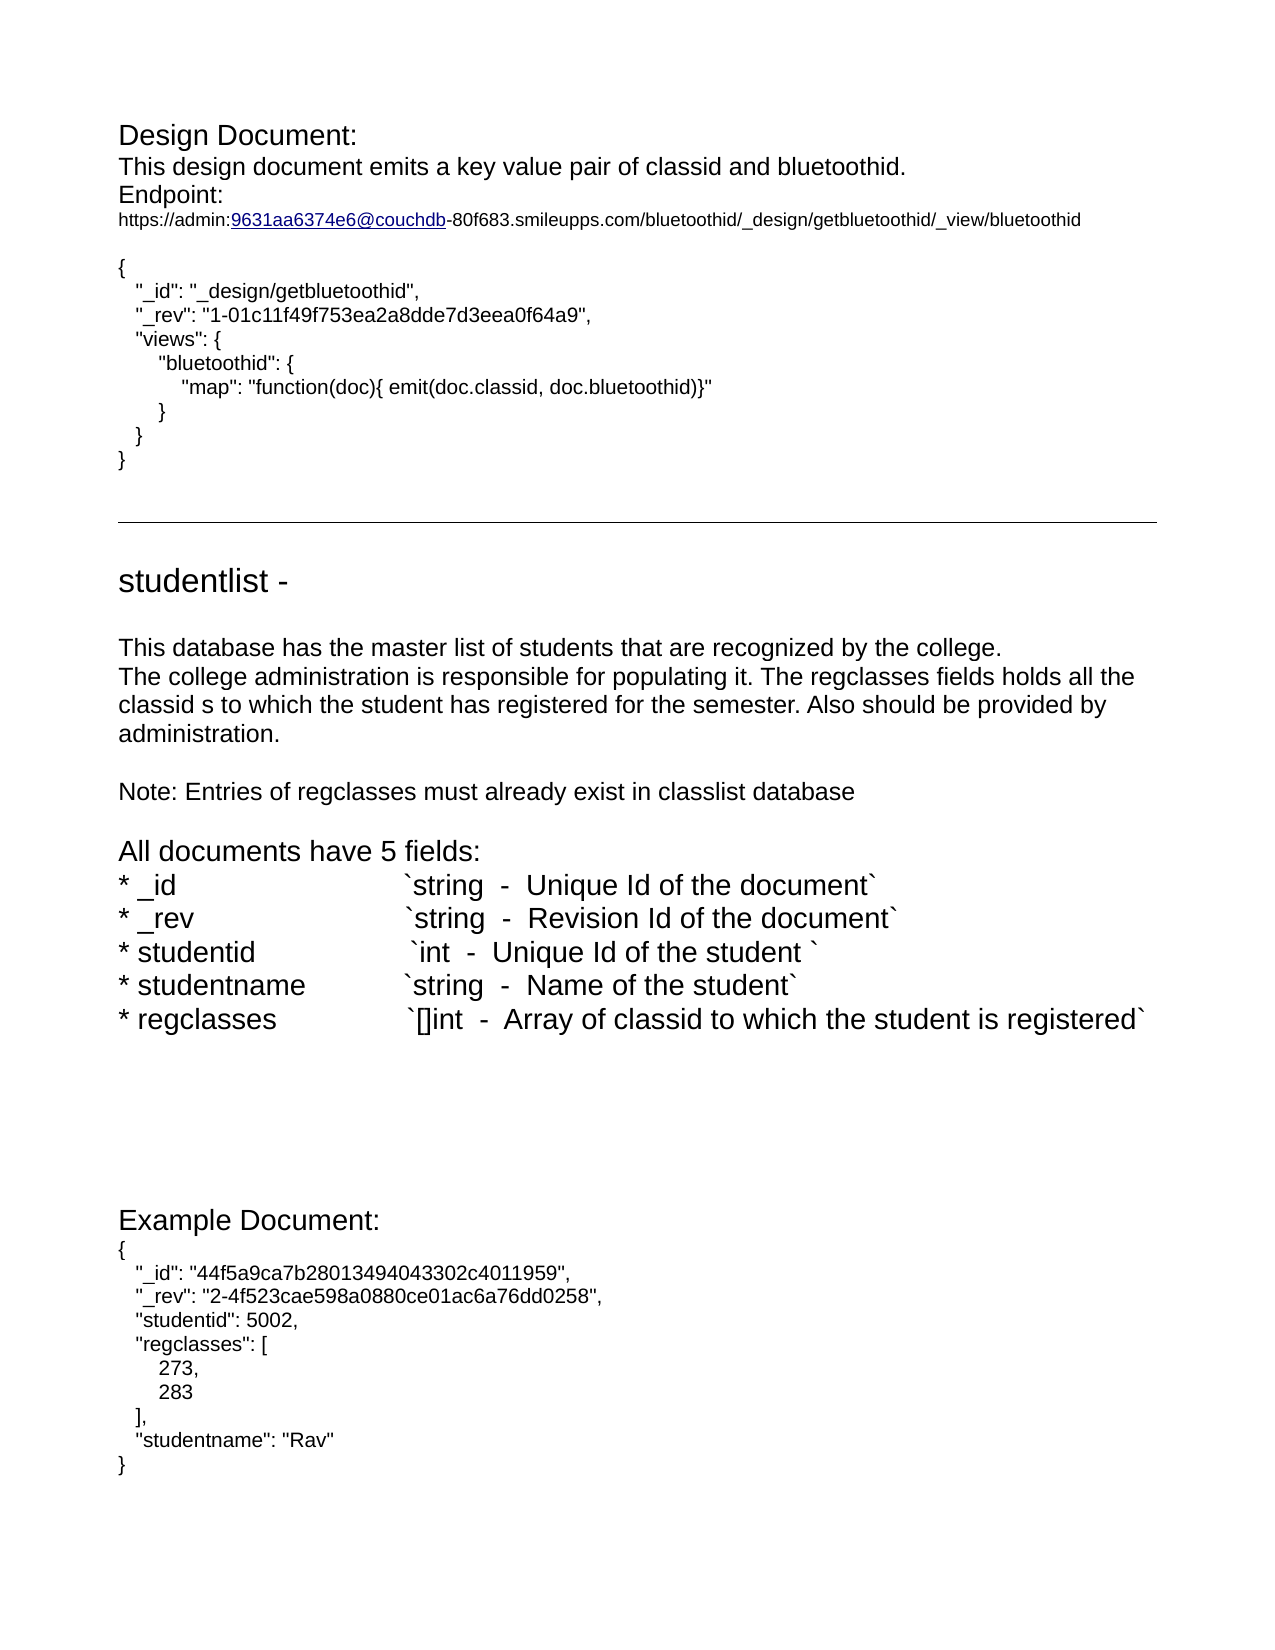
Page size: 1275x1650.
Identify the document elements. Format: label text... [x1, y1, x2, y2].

text * _rev `string - Revision Id of the document` [118, 901, 1157, 934]
text This database has the master list of students that are recognized by the college. [118, 633, 1157, 661]
text "map": "function(doc){ emit(doc.classid, doc.bluetoothid)}" [118, 374, 1157, 398]
text https://admin:9631aa6374e6@couchdb-80f683.smileupps.com/bluetoothid/_design/getbluetoothid/_view/bluetoothid [118, 209, 1157, 231]
text All documents have 5 fields: [118, 834, 1157, 867]
text } [118, 1452, 1157, 1476]
text Design Document: [118, 118, 1157, 152]
text Endpoint: [118, 180, 1157, 209]
text * studentid `int - Unique Id of the student ` [118, 934, 1157, 968]
text "studentid": 5002, [118, 1308, 1157, 1332]
text * studentname `string - Name of the student` [118, 968, 1157, 1002]
text "_rev": "2-4f523cae598a0880ce01ac6a76dd0258", [118, 1284, 1157, 1308]
text { [118, 1236, 1157, 1260]
text * regclasses `[]int - Array of classid to which the student is registered` [118, 1002, 1157, 1035]
text "_id": "_design/getbluetoothid", [118, 279, 1157, 303]
text 273, [118, 1356, 1157, 1380]
text "_rev": "1-01c11f49f753ea2a8dde7d3eea0f64a9", [118, 303, 1157, 327]
text "bluetoothid": { [118, 351, 1157, 374]
text } [118, 422, 1157, 446]
text 283 [118, 1380, 1157, 1404]
text Note: Entries of regclasses must already exist in classlist database [118, 776, 1157, 805]
text * _id `string - Unique Id of the document` [118, 867, 1157, 901]
text "regclasses": [ [118, 1332, 1157, 1356]
text "_id": "44f5a9ca7b28013494043302c4011959", [118, 1260, 1157, 1284]
text "views": { [118, 327, 1157, 351]
text { [118, 255, 1157, 279]
text This design document emits a key value pair of classid and bluetoothid. [118, 152, 1157, 180]
text "studentname": "Rav" [118, 1428, 1157, 1452]
text Example Document: [118, 1203, 1157, 1236]
text } [118, 398, 1157, 422]
text The college administration is responsible for populating it. The regclasses fields holds all the classid s to which the student has registered for the semester. Also should be provided by administration. [118, 661, 1157, 748]
text studentlist - [118, 561, 1157, 599]
text ], [118, 1404, 1157, 1428]
text } [118, 446, 1157, 470]
